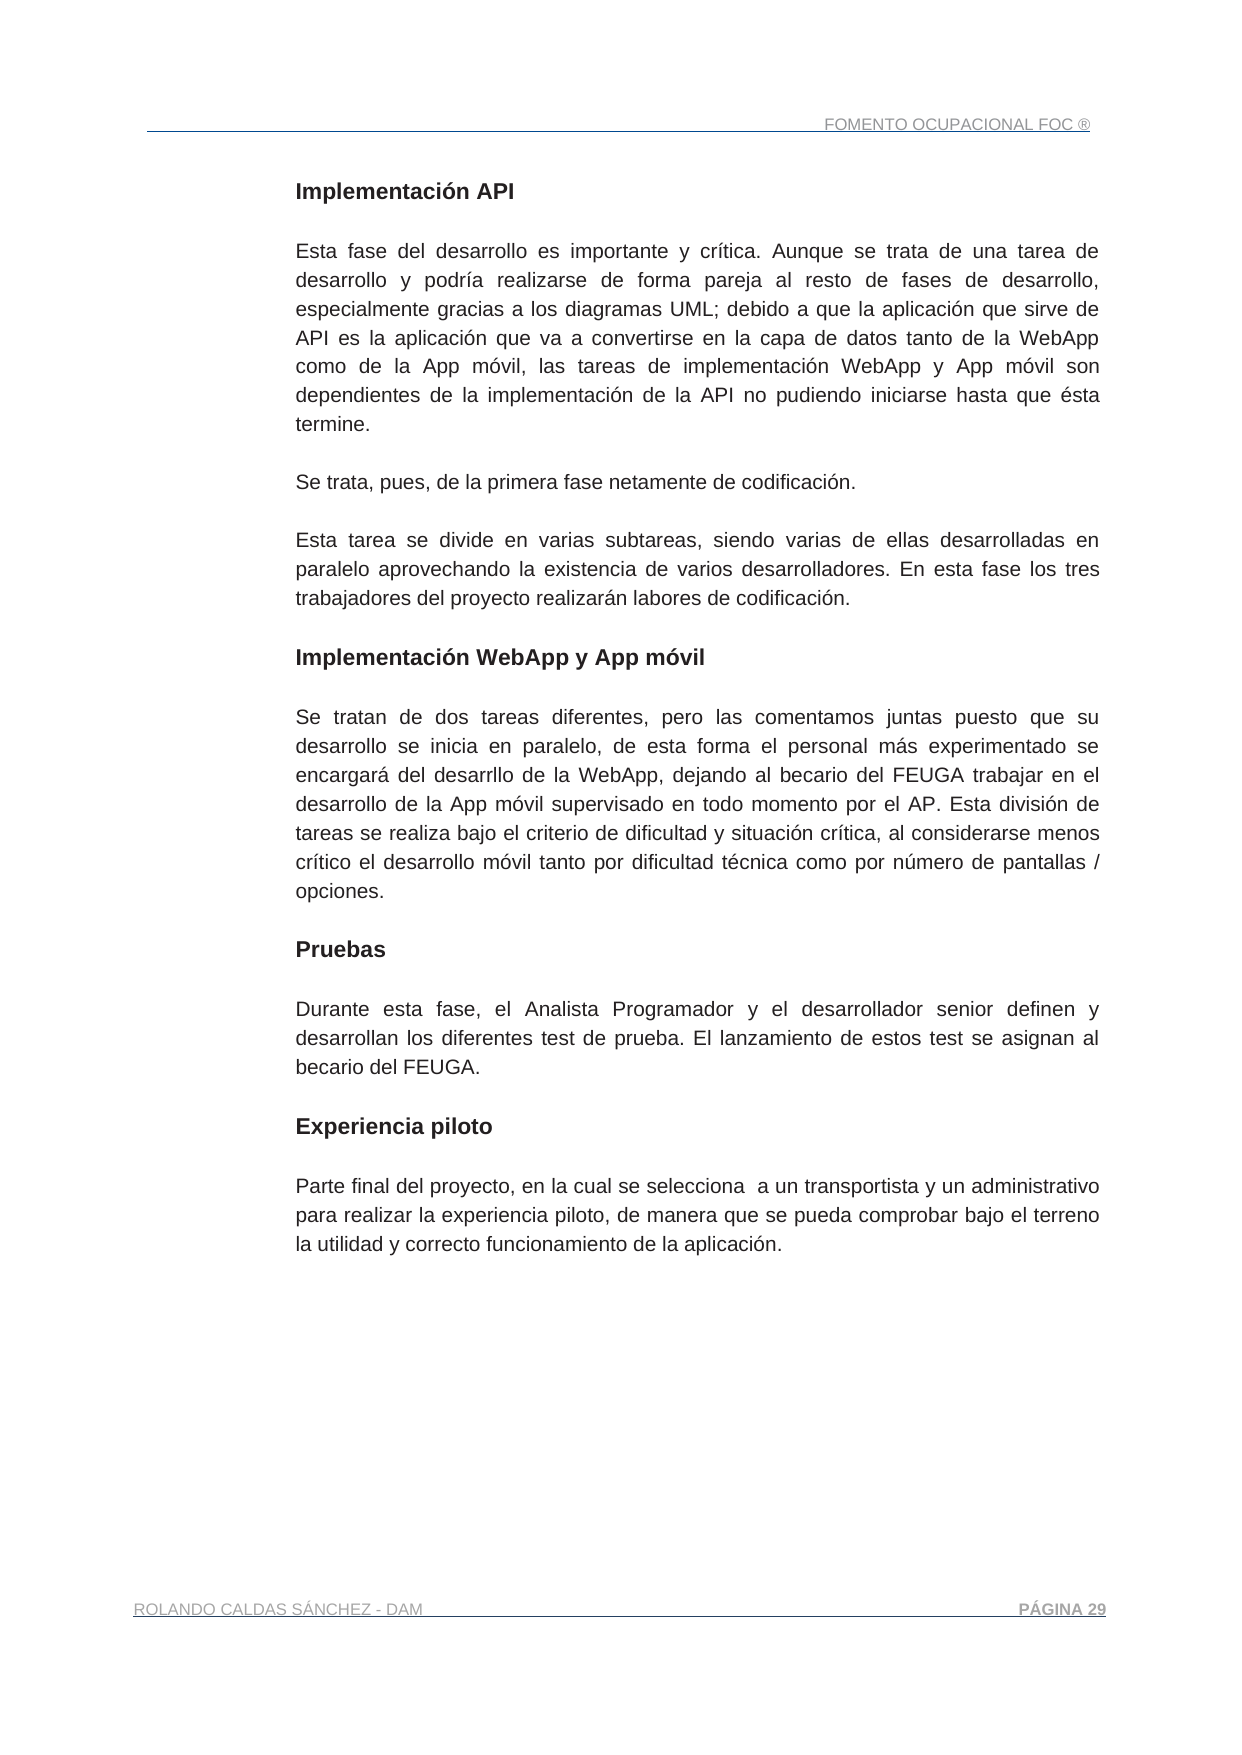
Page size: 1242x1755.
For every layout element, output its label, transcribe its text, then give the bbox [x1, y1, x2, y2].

text Parte final del proyecto, en la cual se selecciona a un transportista y un administrativo para realizar la experiencia piloto, de manera que se pueda comprobar bajo el terreno la utilidad y correcto funcionamiento de la aplicación. [295, 1174, 1101, 1256]
text Implementación API [295, 178, 1101, 204]
text Experiencia piloto [295, 1113, 1101, 1139]
text Implementación WebApp y App móvil [295, 644, 1101, 670]
text Pruebas [295, 936, 1101, 963]
text Durante esta fase, el Analista Programador y el desarrollador senior definen y desarrollan los diferentes test de prueba. El lanzamiento de estos test se asignan al becario del FEUGA. [295, 997, 1101, 1079]
text Se tratan de dos tareas diferentes, pero las comentamos juntas puesto que su desarrollo se inicia en paralelo, de esta forma el personal más experimentado se encargará del desarrllo de la WebApp, dejando al becario del FEUGA trabajar en el desarrollo de la App móvil supervisado en todo momento por el AP. Esta división de tareas se realiza bajo el criterio de dificultad y situación crítica, al considerarse menos crítico el desarrollo móvil tanto por dificultad técnica como por número de pantallas / opciones. [295, 705, 1101, 902]
text Se trata, pues, de la primera fase netamente de codificación. [295, 470, 1101, 494]
text Esta tarea se divide en varias subtareas, siendo varias de ellas desarrolladas en paralelo aprovechando la existencia de varios desarrolladores. En esta fase los tres trabajadores del proyecto realizarán labores de codificación. [295, 528, 1101, 610]
text Esta fase del desarrollo es importante y crítica. Aunque se trata de una tarea de desarrollo y podría realizarse de forma pareja al resto de fases de desarrollo, especialmente gracias a los diagramas UML; debido a que la aplicación que sirve de API es la aplicación que va a convertirse en la capa de datos tanto de la WebApp como de la App móvil, las tareas de implementación WebApp y App móvil son dependientes de la implementación de la API no pudiendo iniciarse hasta que ésta termine. [295, 238, 1101, 436]
